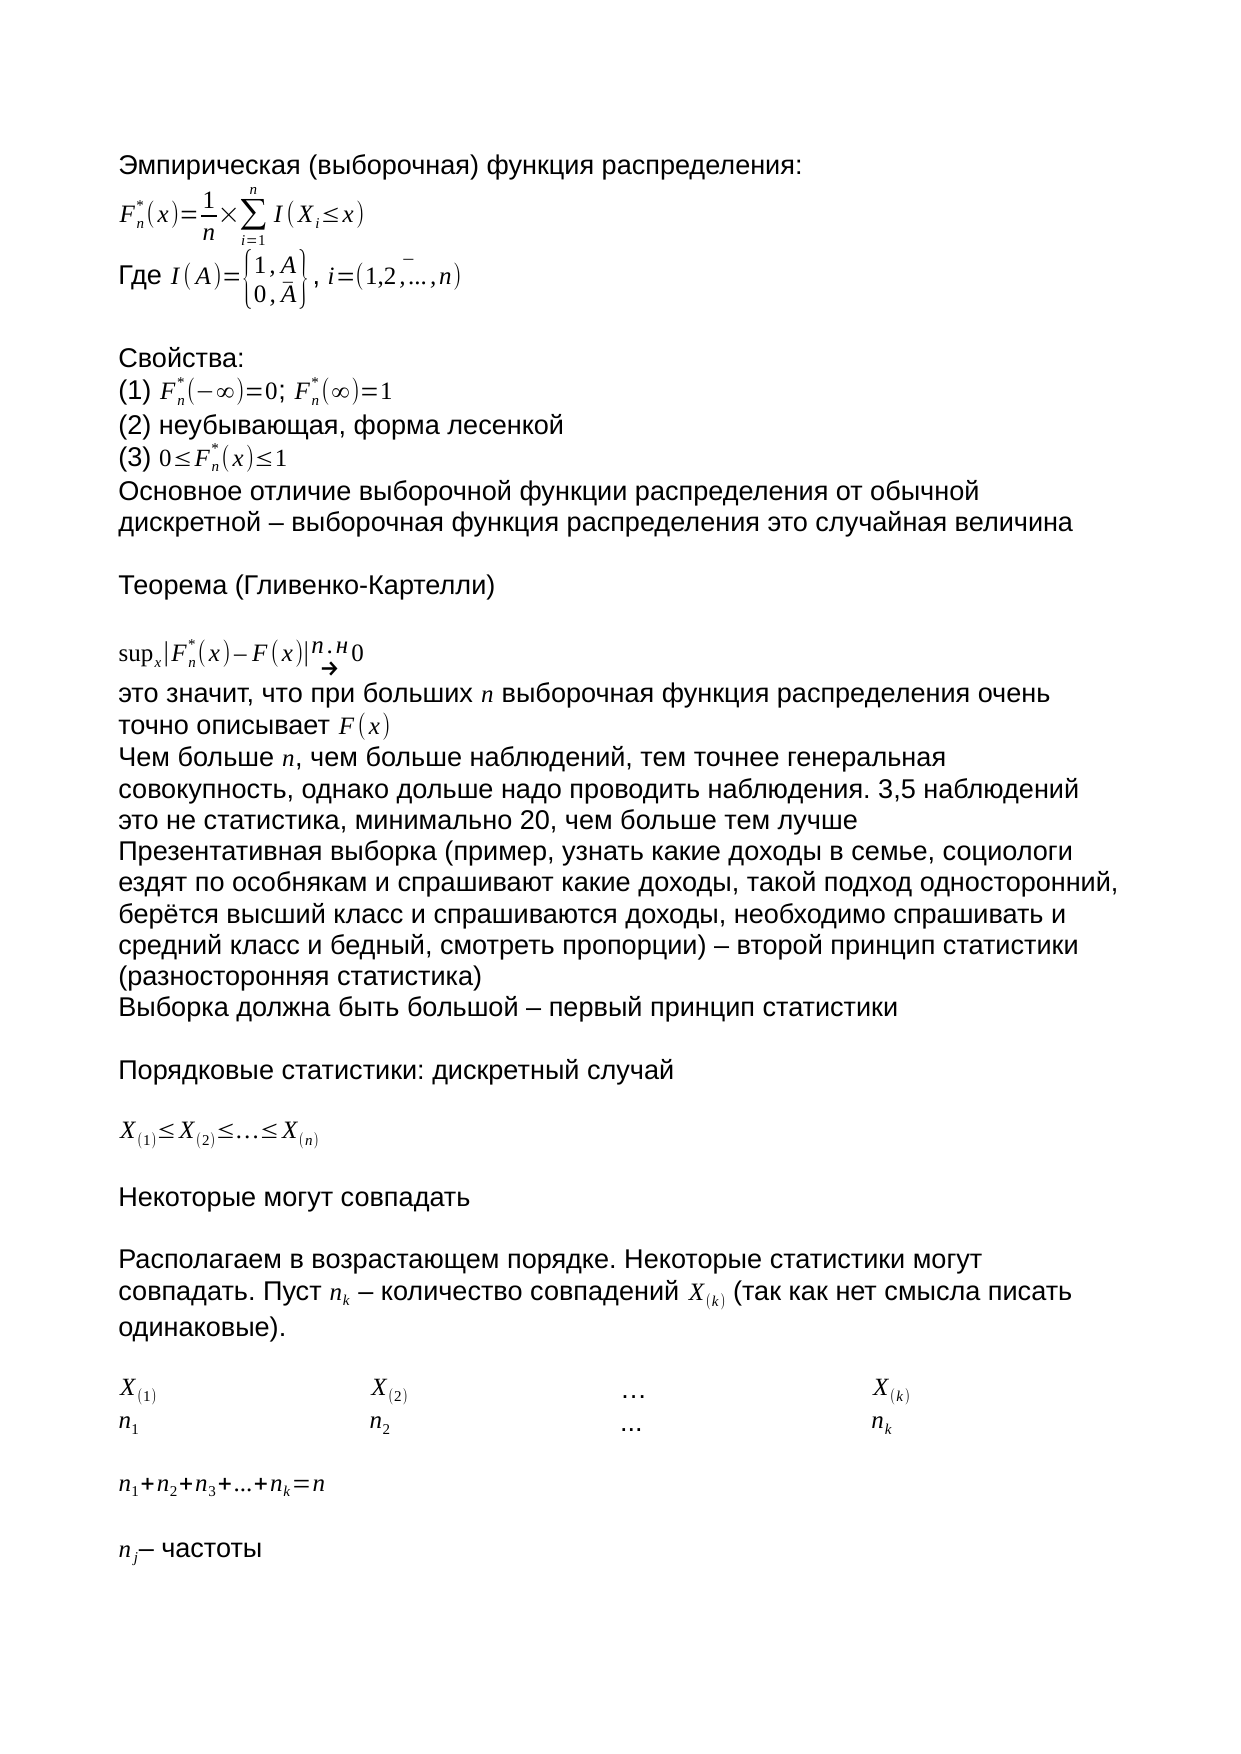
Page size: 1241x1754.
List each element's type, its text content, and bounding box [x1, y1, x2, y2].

text Порядковые статистики: дискретный случай [118, 1054, 1122, 1085]
table_header [871, 1373, 1122, 1406]
table_cell [871, 1406, 1122, 1438]
text Основное отличие выборочной функции распределения от обычной дискретной – выборочная функция распределения это случайная величина [118, 475, 1122, 538]
text Чем больше , чем больше наблюдений, тем точнее генеральная совокупность, однако дольше надо проводить наблюдения. 3,5 наблюдений это не статистика, минимально 20, чем больше тем лучше [118, 741, 1122, 835]
text (2) неубывающая, форма лесенкой [118, 409, 1122, 440]
text Располагаем в возрастающем порядке. Некоторые статистики могут совпадать. Пуст – количество совпадений (так как нет смысла писать одинаковые). [118, 1243, 1122, 1342]
text (3) [118, 440, 1122, 475]
text – частоты [118, 1532, 1122, 1566]
text Презентативная выборка (пример, узнать какие доходы в семье, социологи ездят по особнякам и спрашивают какие доходы, такой подход односторонний, берётся высший класс и спрашиваются доходы, необходимо спрашивать и средний класс и бедный, смотреть пропорции) – второй принцип статистики (разносторонняя статистика) [118, 835, 1122, 991]
table_cell ... [620, 1406, 871, 1438]
text Где , [118, 248, 1122, 311]
text Некоторые могут совпадать [118, 1181, 1122, 1212]
table_cell [118, 1406, 369, 1438]
text Свойства: (1) ; [118, 342, 1122, 409]
table_cell [369, 1406, 620, 1438]
text Выборка должна быть большой – первый принцип статистики [118, 991, 1122, 1023]
table_header [118, 1373, 369, 1406]
text Эмпирическая (выборочная) функция распределения: [118, 149, 1122, 181]
text Теорема (Гливенко-Картелли) [118, 569, 1122, 600]
text это значит, что при больших выборочная функция распределения очень точно описывает [118, 677, 1122, 741]
table_header … [620, 1373, 871, 1406]
table_header [369, 1373, 620, 1406]
